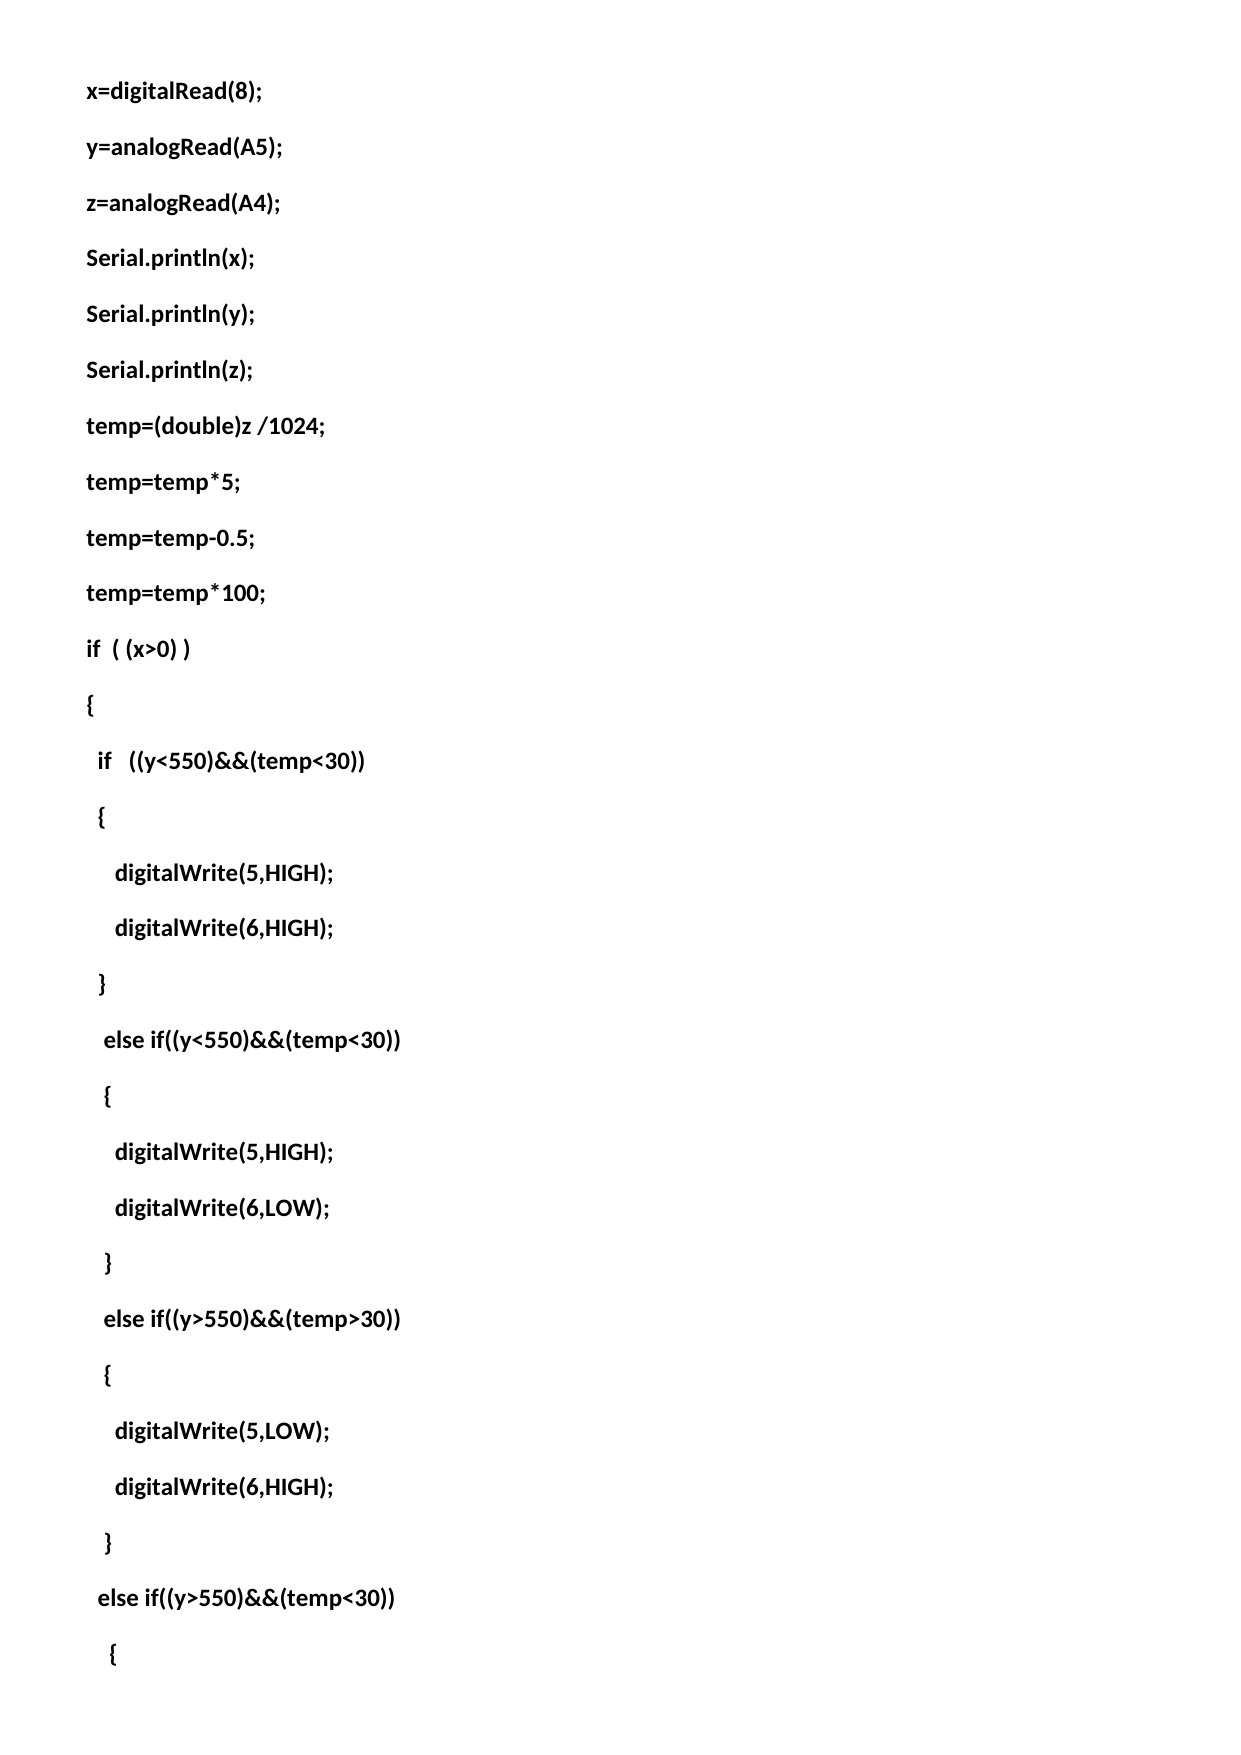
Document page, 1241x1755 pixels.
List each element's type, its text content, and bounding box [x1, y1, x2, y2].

text if ((y<550)&&(temp<30)) [75, 745, 1165, 776]
text digitalWrite(6,HIGH); [75, 912, 1165, 943]
text { [75, 1359, 1165, 1390]
text digitalWrite(6,HIGH); [75, 1471, 1165, 1501]
text digitalWrite(5,HIGH); [75, 1136, 1165, 1166]
text Serial.println(y); [75, 298, 1165, 329]
text Serial.println(z); [75, 354, 1165, 385]
text } [75, 1247, 1165, 1278]
text digitalWrite(5,LOW); [75, 1415, 1165, 1446]
text else if((y>550)&&(temp<30)) [75, 1582, 1165, 1613]
text } [75, 968, 1165, 999]
text { [75, 801, 1165, 831]
text temp=temp*5; [75, 466, 1165, 496]
text digitalWrite(6,LOW); [75, 1192, 1165, 1222]
text { [75, 1080, 1165, 1111]
text if ( (x>0) ) [75, 633, 1165, 664]
text else if((y>550)&&(temp>30)) [75, 1303, 1165, 1334]
text Serial.println(x); [75, 242, 1165, 273]
text } [75, 1527, 1165, 1557]
text { [75, 1638, 1165, 1669]
text temp=temp-0.5; [75, 522, 1165, 552]
text y=analogRead(A5); [75, 131, 1165, 161]
text temp=temp*100; [75, 577, 1165, 608]
text temp=(double)z /1024; [75, 410, 1165, 441]
text z=analogRead(A4); [75, 187, 1165, 217]
text else if((y<550)&&(temp<30)) [75, 1024, 1165, 1055]
text x=digitalRead(8); [75, 75, 1165, 106]
text { [75, 689, 1165, 720]
text digitalWrite(5,HIGH); [75, 857, 1165, 887]
